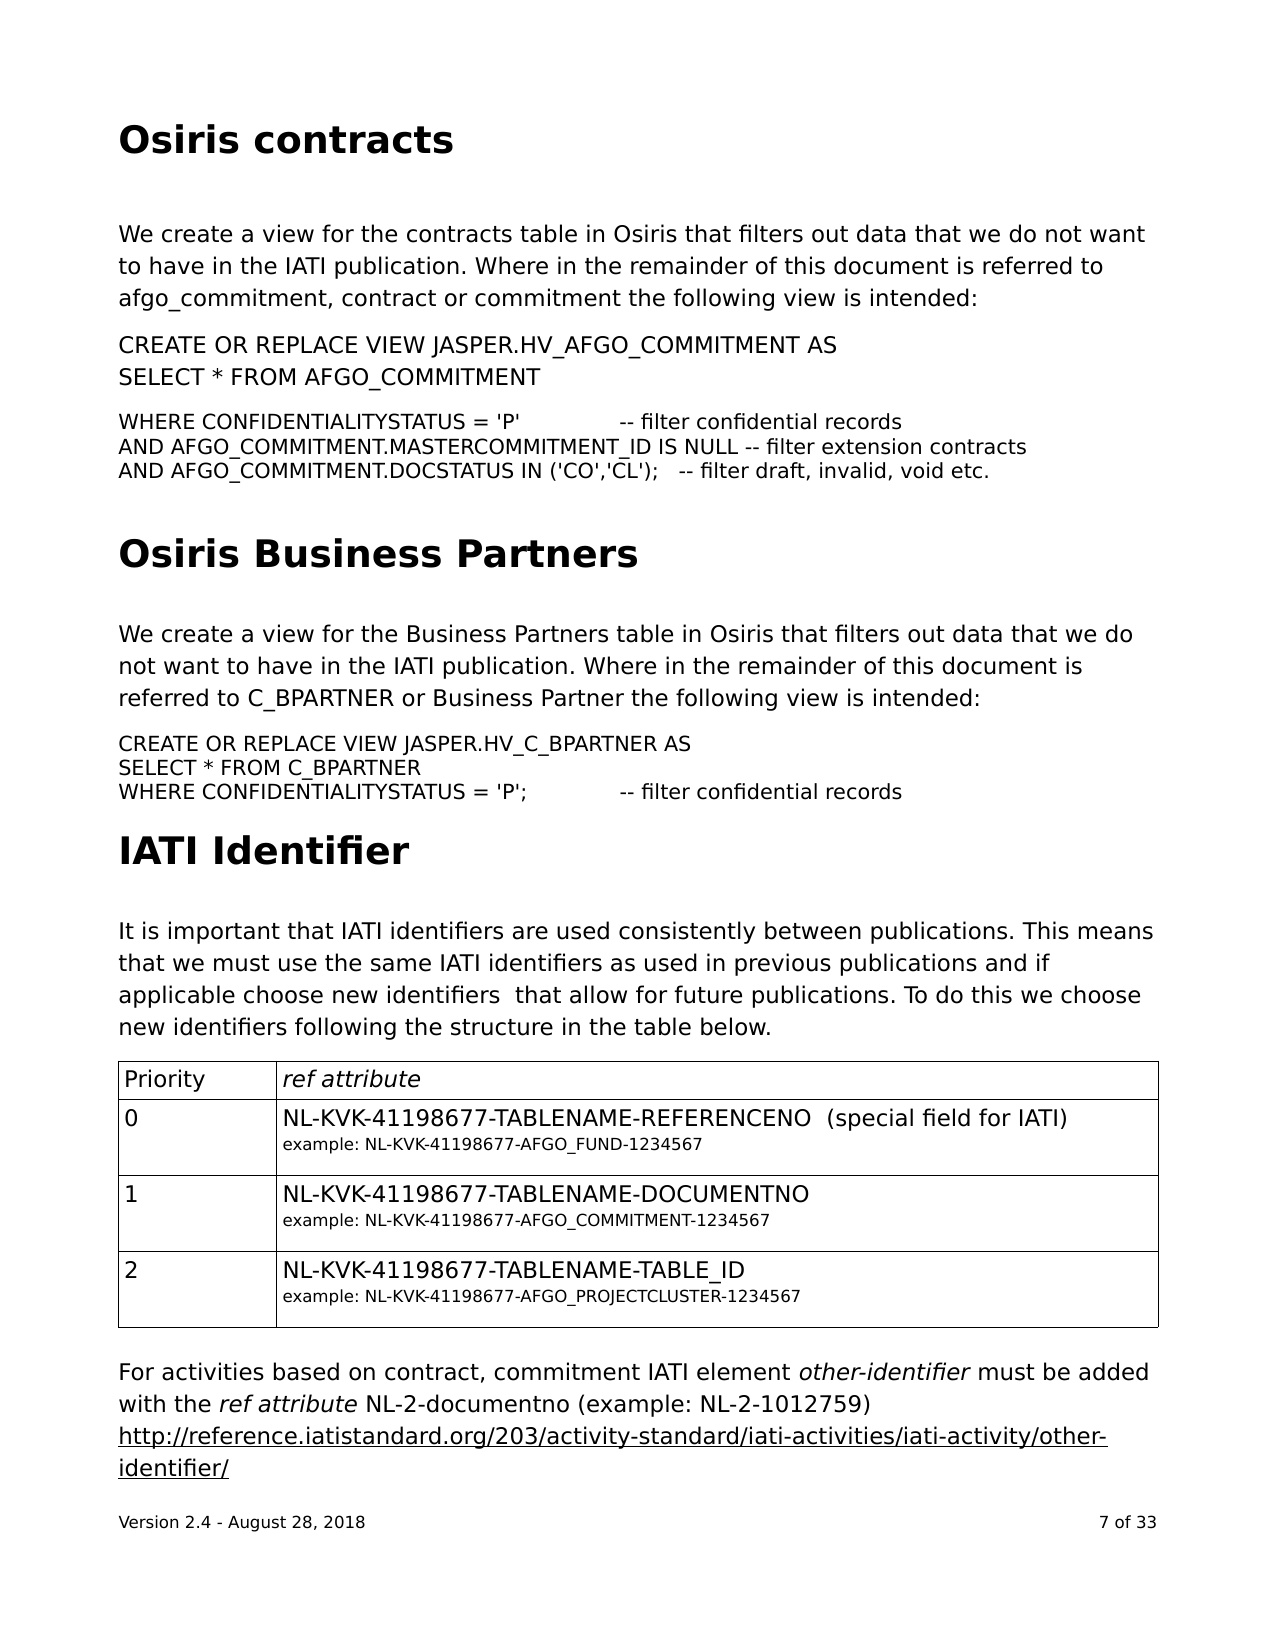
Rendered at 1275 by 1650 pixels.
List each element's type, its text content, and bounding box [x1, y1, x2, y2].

subtitle Osiris Business Partners [118, 532, 1157, 577]
table_cell NL-KVK-41198677-TABLENAME-REFERENCENO (special field for IATI) example: NL-KVK-41198677-AFGO_FUND-1234567 [277, 1100, 1158, 1175]
text It is important that IATI identifiers are used consistently between publications. This means that we must use the same IATI identifiers as used in previous publications and if applicable choose new identifiers that allow for future publications. To do this we choose new identifiers following the structure in the table below. [118, 886, 1157, 1041]
table_cell NL-KVK-41198677-TABLENAME-TABLE_ID example: NL-KVK-41198677-AFGO_PROJECTCLUSTER-1234567 [277, 1252, 1158, 1327]
table_cell 0 [119, 1100, 276, 1175]
subtitle IATI Identifier [118, 829, 1157, 874]
text AND AFGO_COMMITMENT.DOCSTATUS IN ('CO','CL'); -- filter draft, invalid, void etc. [118, 459, 1157, 507]
table_cell 2 [119, 1252, 276, 1327]
text For activities based on contract, commitment IATI element other-identifier must be added with the ref attribute NL-2-documentno (example: NL-2-1012759) http://reference.iatistandard.org/203/activity-standard/iati-activities/iati-activity/other-identifier/ [118, 1328, 1157, 1482]
text We create a view for the Business Partners table in Osiris that filters out data that we do not want to have in the IATI publication. Where in the remainder of this document is referred to C_BPARTNER or Business Partner the following view is intended: [118, 589, 1157, 712]
text WHERE CONFIDENTIALITYSTATUS = 'P' -- filter confidential records [118, 410, 1157, 435]
text AND AFGO_COMMITMENT.MASTERCOMMITMENT_ID IS NULL -- filter extension contracts [118, 435, 1157, 459]
table_header ref attribute [277, 1062, 1158, 1099]
subtitle Osiris contracts [118, 118, 1157, 162]
table_cell NL-KVK-41198677-TABLENAME-DOCUMENTNO example: NL-KVK-41198677-AFGO_COMMITMENT-1234567 [277, 1176, 1158, 1251]
text SELECT * FROM C_BPARTNER [118, 756, 1157, 780]
text CREATE OR REPLACE VIEW JASPER.HV_C_BPARTNER AS [118, 732, 1157, 756]
table_header Priority [119, 1062, 276, 1099]
text CREATE OR REPLACE VIEW JASPER.HV_AFGO_COMMITMENT AS SELECT * FROM AFGO_COMMITMENT [118, 332, 1157, 391]
text We create a view for the contracts table in Osiris that filters out data that we do not want to have in the IATI publication. Where in the remainder of this document is referred to afgo_commitment, contract or commitment the following view is intended: [118, 221, 1157, 312]
table_cell 1 [119, 1176, 276, 1251]
text WHERE CONFIDENTIALITYSTATUS = 'P'; -- filter confidential records [118, 780, 1157, 804]
